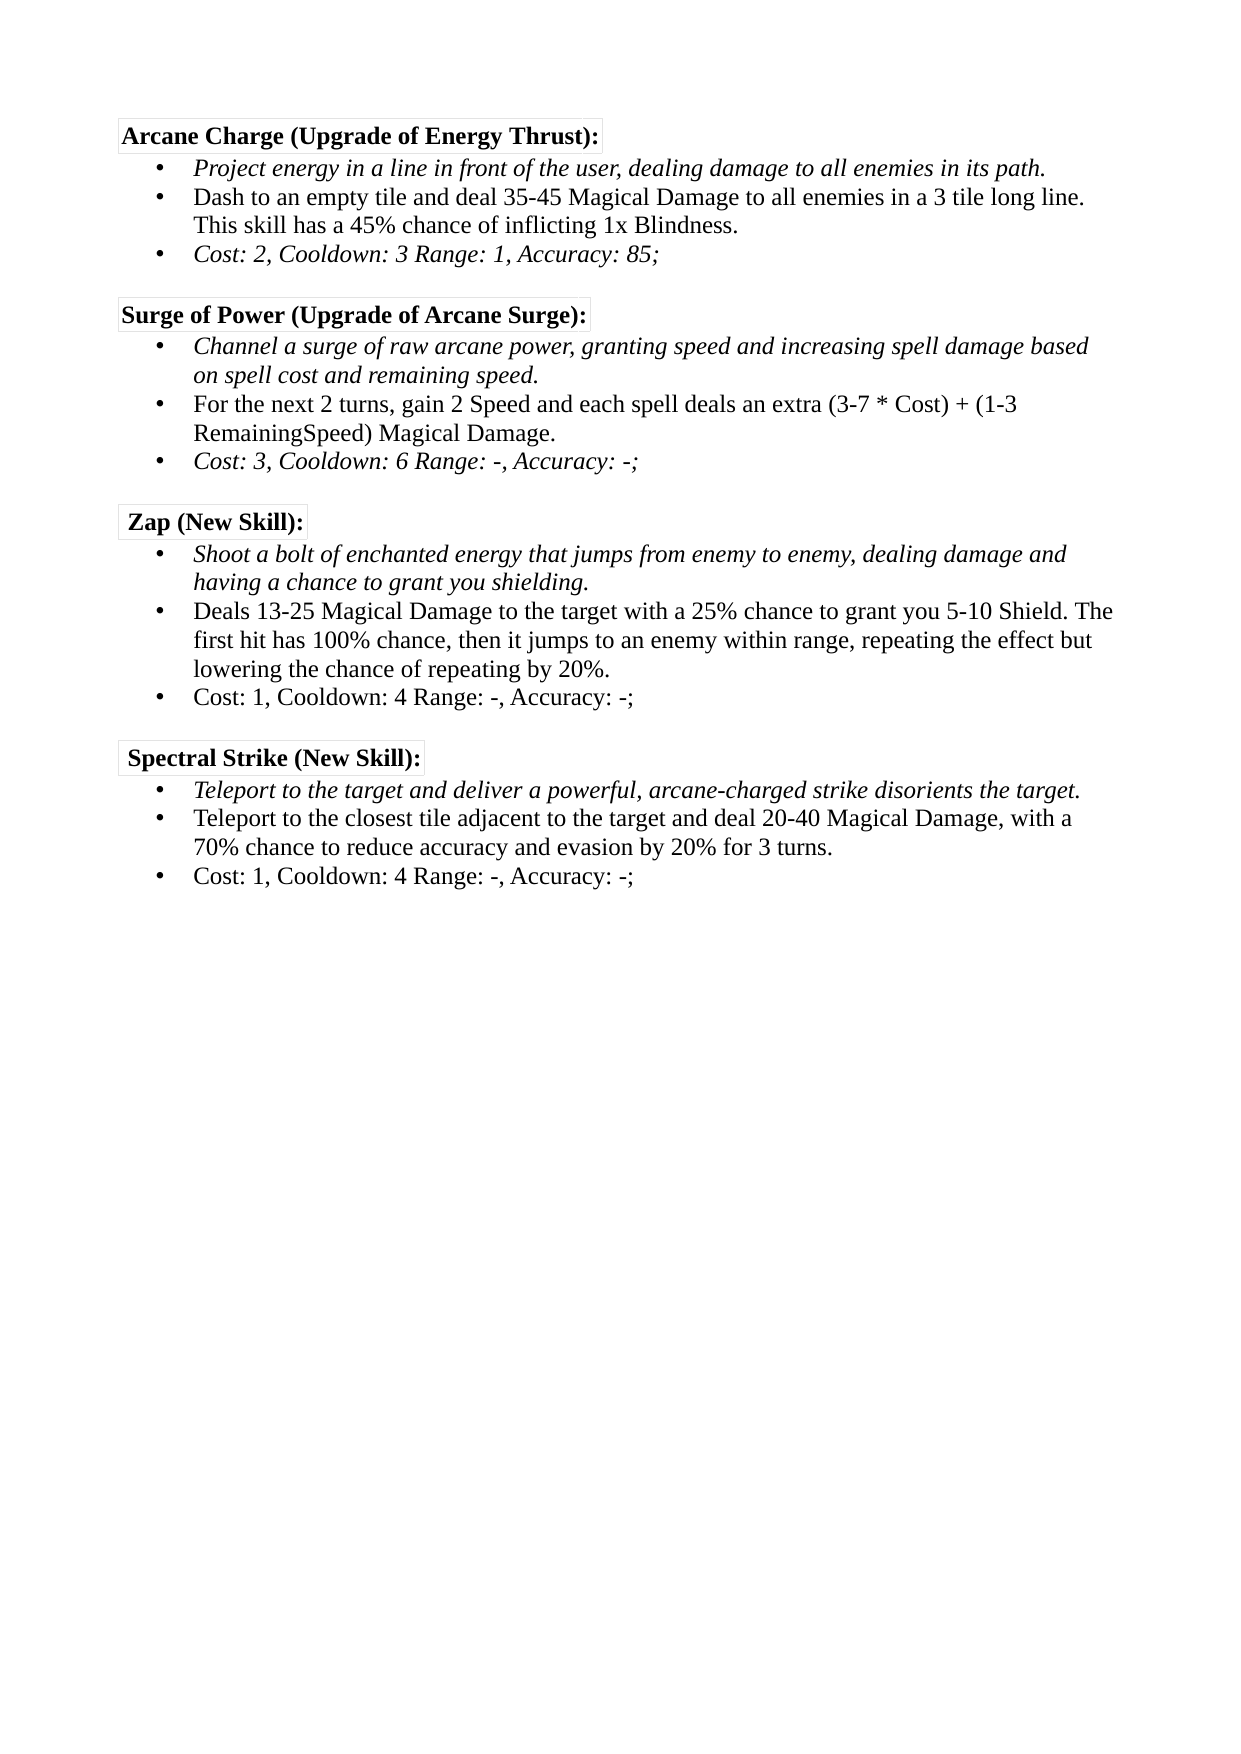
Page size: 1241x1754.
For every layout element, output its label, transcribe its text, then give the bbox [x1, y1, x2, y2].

list Project energy in a line in front of the user, dealing damage to all enemies in its path. [156, 153, 1122, 182]
list Cost: 1, Cooldown: 4 Range: -, Accuracy: -; [156, 861, 1122, 890]
list Dash to an empty tile and deal 35-45 Magical Damage to all enemies in a 3 tile long line. This skill has a 45% chance of inflicting 1x Blindness. [156, 182, 1122, 239]
text [308, 504, 1122, 539]
text Arcane Charge (Upgrade of Energy Thrust): [119, 119, 602, 153]
list Channel a surge of raw arcane power, granting speed and increasing spell damage based on spell cost and remaining speed. [156, 331, 1122, 389]
text [425, 740, 1122, 775]
text [591, 297, 1122, 331]
text Zap (New Skill): [119, 505, 307, 539]
list Shoot a bolt of enchanted energy that jumps from enemy to enemy, dealing damage and having a chance to grant you shielding. [156, 539, 1122, 596]
text Spectral Strike (New Skill): [119, 741, 424, 775]
list For the next 2 turns, gain 2 Speed and each spell deals an extra (3-7 * Cost) + (1-3 RemainingSpeed) Magical Damage. [156, 389, 1122, 446]
list Cost: 2, Cooldown: 3 Range: 1, Accuracy: 85; [156, 239, 1122, 268]
list Teleport to the closest tile adjacent to the target and deal 20-40 Magical Damage, with a 70% chance to reduce accuracy and evasion by 20% for 3 turns. [156, 803, 1122, 861]
list Teleport to the target and deliver a powerful, arcane-charged strike disorients the target. [156, 775, 1122, 803]
text Surge of Power (Upgrade of Arcane Surge): [119, 298, 590, 331]
text [603, 118, 1122, 153]
list Cost: 1, Cooldown: 4 Range: -, Accuracy: -; [156, 682, 1122, 711]
list Cost: 3, Cooldown: 6 Range: -, Accuracy: -; [156, 446, 1122, 475]
list Deals 13-25 Magical Damage to the target with a 25% chance to grant you 5-10 Shield. The first hit has 100% chance, then it jumps to an enemy within range, repeating the effect but lowering the chance of repeating by 20%. [156, 596, 1122, 682]
